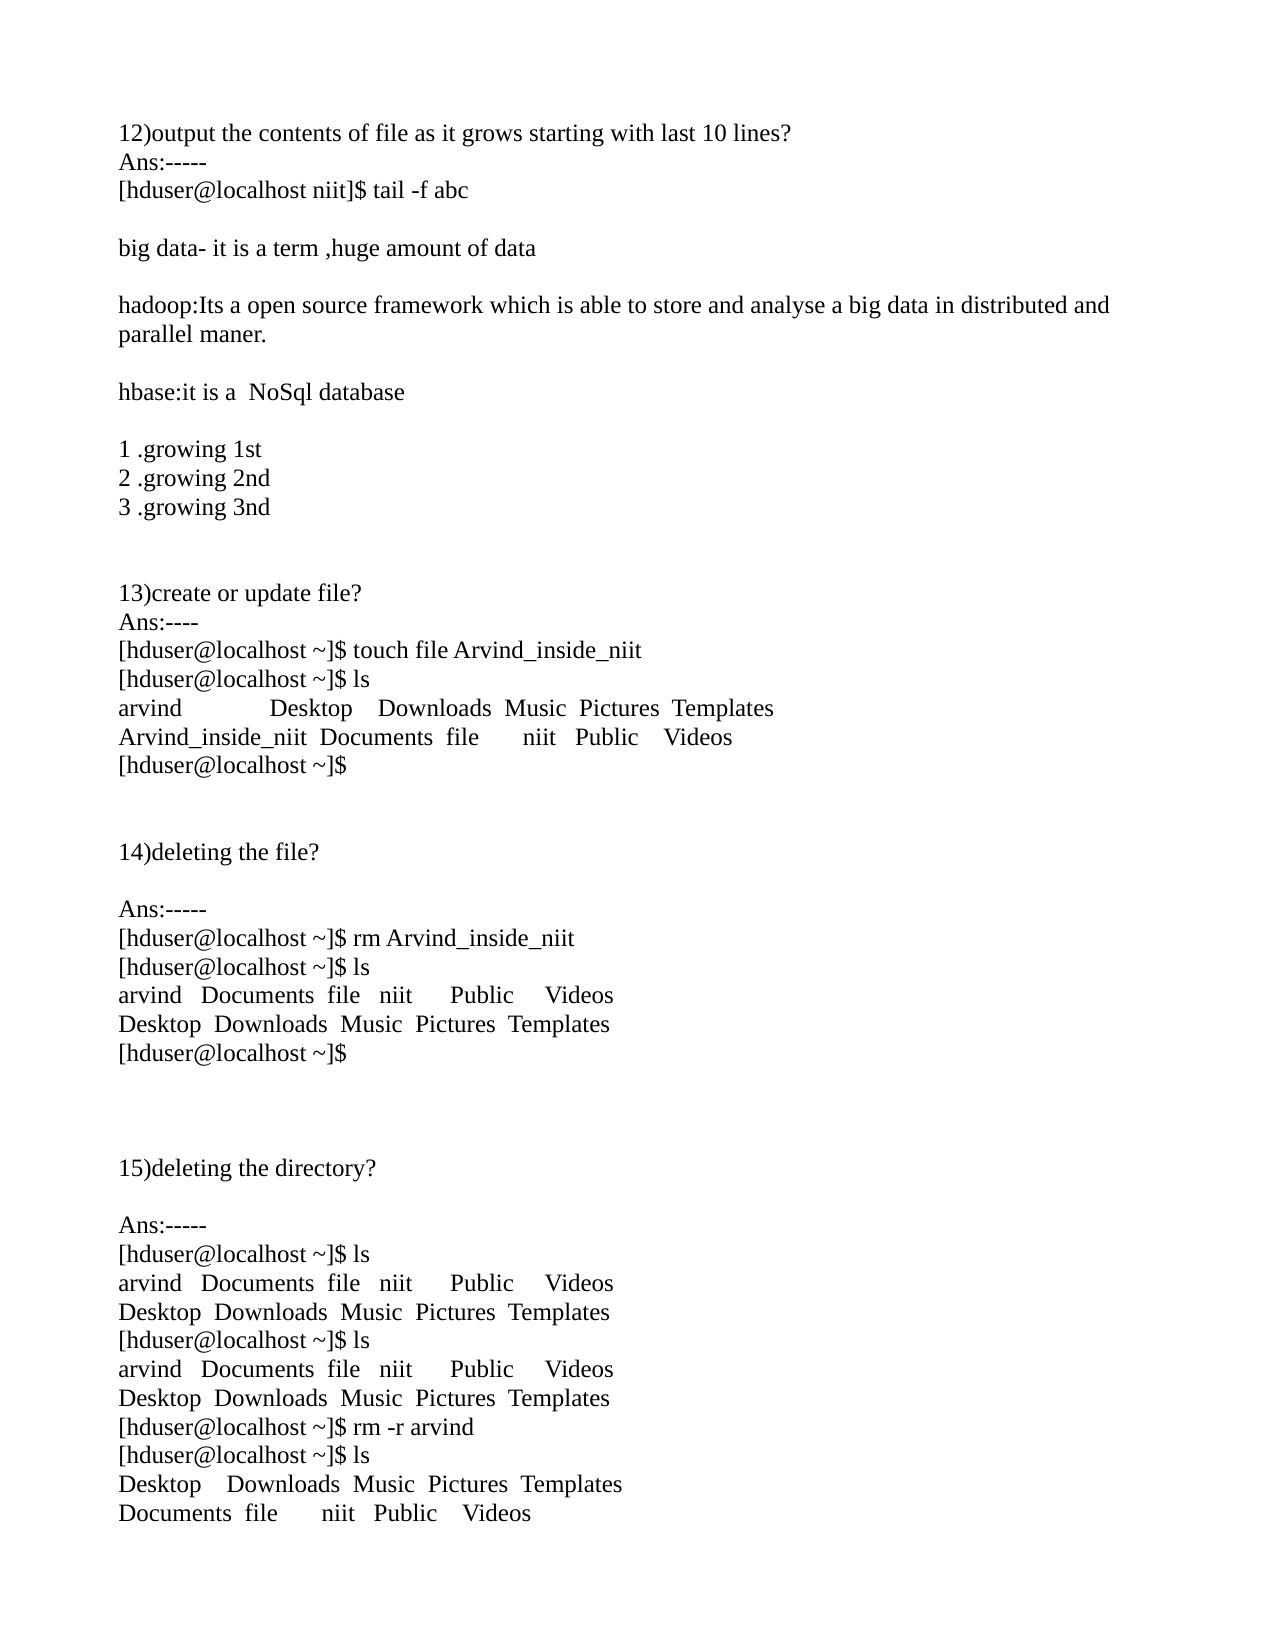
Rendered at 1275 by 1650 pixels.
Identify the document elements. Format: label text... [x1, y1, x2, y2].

text Ans:----- [118, 147, 1157, 176]
text [hduser@localhost ~]$ [118, 1038, 1157, 1067]
text arvind Documents file niit Public Videos [118, 1268, 1157, 1297]
text [hduser@localhost ~]$ rm -r arvind [118, 1412, 1157, 1441]
text 2 .growing 2nd [118, 463, 1157, 492]
text arvind Desktop Downloads Music Pictures Templates [118, 693, 1157, 722]
text [hduser@localhost niit]$ tail -f abc [118, 176, 1157, 204]
text Desktop Downloads Music Pictures Templates [118, 1383, 1157, 1412]
text 1 .growing 1st [118, 434, 1157, 463]
text 15)deleting the directory? [118, 1153, 1157, 1182]
text arvind Documents file niit Public Videos [118, 1354, 1157, 1383]
text arvind Documents file niit Public Videos [118, 981, 1157, 1009]
text Desktop Downloads Music Pictures Templates [118, 1297, 1157, 1326]
text [hduser@localhost ~]$ touch file Arvind_inside_niit [118, 636, 1157, 664]
text 14)deleting the file? [118, 837, 1157, 866]
text Ans:---- [118, 607, 1157, 636]
text Arvind_inside_niit Documents file niit Public Videos [118, 722, 1157, 751]
text [hduser@localhost ~]$ ls [118, 1441, 1157, 1469]
text [hduser@localhost ~]$ [118, 751, 1157, 779]
text 12)output the contents of file as it grows starting with last 10 lines? [118, 118, 1157, 147]
text 13)create or update file? [118, 578, 1157, 607]
text [hduser@localhost ~]$ rm Arvind_inside_niit [118, 923, 1157, 952]
text big data- it is a term ,huge amount of data [118, 233, 1157, 262]
text Ans:----- [118, 894, 1157, 923]
text 3 .growing 3nd [118, 492, 1157, 521]
text [hduser@localhost ~]$ ls [118, 1326, 1157, 1354]
text hadoop:Its a open source framework which is able to store and analyse a big data in distributed and parallel maner. [118, 291, 1157, 348]
text Desktop Downloads Music Pictures Templates [118, 1469, 1157, 1498]
text [hduser@localhost ~]$ ls [118, 1239, 1157, 1268]
text Documents file niit Public Videos [118, 1498, 1157, 1527]
text [hduser@localhost ~]$ ls [118, 952, 1157, 981]
text [hduser@localhost ~]$ ls [118, 664, 1157, 693]
text Ans:----- [118, 1211, 1157, 1239]
text Desktop Downloads Music Pictures Templates [118, 1009, 1157, 1038]
text hbase:it is a NoSql database [118, 377, 1157, 406]
